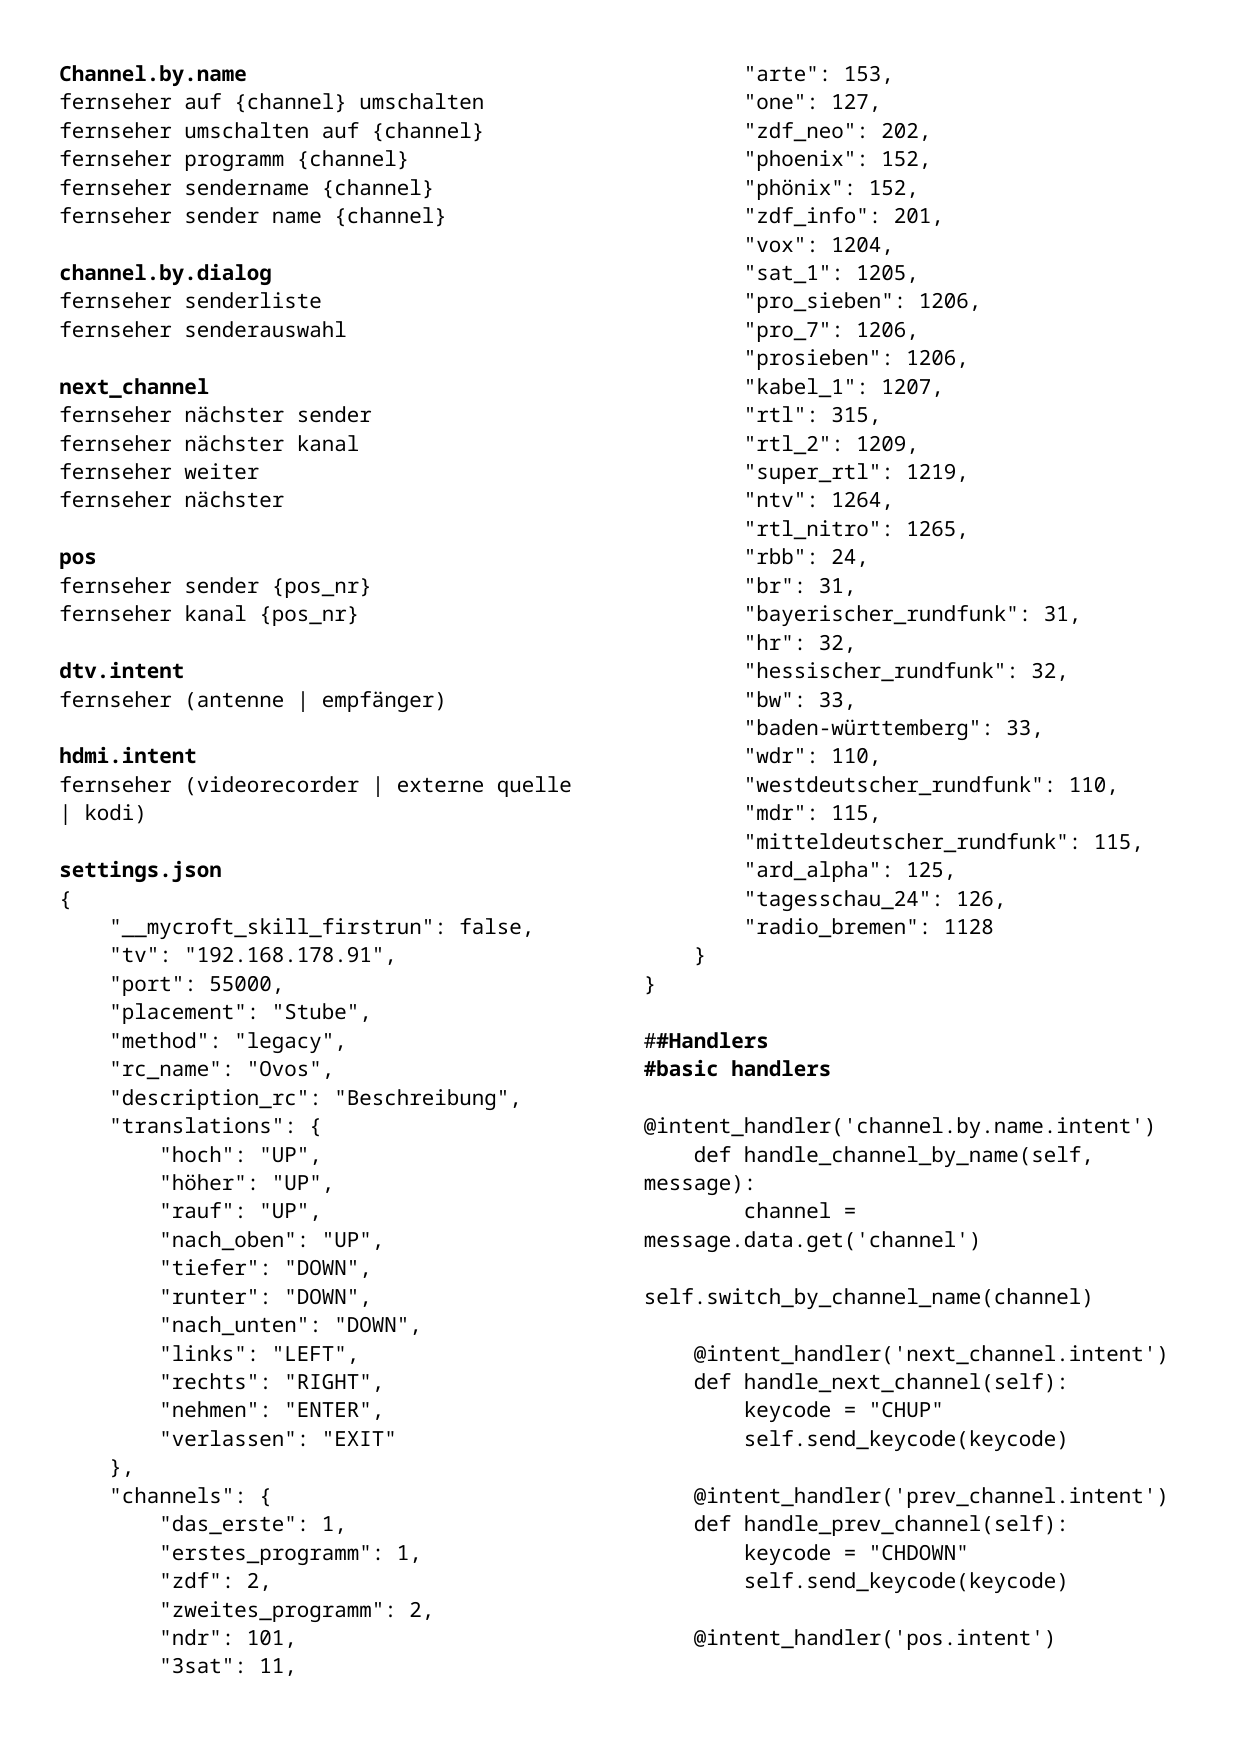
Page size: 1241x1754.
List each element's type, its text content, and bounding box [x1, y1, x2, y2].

text "runter": "DOWN", [59, 1282, 596, 1310]
text "bayerischer_rundfunk": 31, [644, 599, 1181, 628]
text "port": 55000, [59, 969, 596, 997]
text { [59, 884, 596, 912]
text "kabel_1": 1207, [644, 372, 1181, 400]
text fernseher auf {channel} umschalten [59, 87, 596, 116]
text @intent_handler('pos.intent') [644, 1623, 1181, 1652]
text fernseher nächster sender [59, 400, 596, 429]
text fernseher kanal {pos_nr} [59, 599, 596, 628]
text "tv": "192.168.178.91", [59, 941, 596, 969]
text "rc_name": "Ovos", [59, 1054, 596, 1083]
text } [644, 969, 1181, 997]
text "rtl": 315, [644, 400, 1181, 429]
text @intent_handler('prev_channel.intent') [644, 1481, 1181, 1509]
text #basic handlers [644, 1054, 1181, 1083]
text "phoenix": 152, [644, 144, 1181, 173]
text "westdeutscher_rundfunk": 110, [644, 770, 1181, 798]
text "ntv": 1264, [644, 486, 1181, 514]
text fernseher senderliste [59, 287, 596, 315]
text "hoch": "UP", [59, 1140, 596, 1168]
text "verlassen": "EXIT" [59, 1424, 596, 1452]
text fernseher nächster kanal [59, 429, 596, 457]
text "radio_bremen": 1128 [644, 912, 1181, 941]
text "mitteldeutscher_rundfunk": 115, [644, 827, 1181, 855]
text fernseher senderauswahl [59, 315, 596, 343]
text "wdr": 110, [644, 742, 1181, 770]
text "ard_alpha": 125, [644, 855, 1181, 884]
text "phönix": 152, [644, 173, 1181, 201]
text fernseher weiter [59, 457, 596, 486]
text channel = message.data.get('channel') [644, 1197, 1181, 1253]
text "br": 31, [644, 571, 1181, 599]
text next_channel [59, 372, 596, 400]
text self.switch_by_channel_name(channel) [644, 1253, 1181, 1310]
text "mdr": 115, [644, 798, 1181, 827]
text "method": "legacy", [59, 1026, 596, 1054]
text "nach_unten": "DOWN", [59, 1310, 596, 1339]
text "one": 127, [644, 87, 1181, 116]
text "channels": { [59, 1481, 596, 1509]
text "zdf_neo": 202, [644, 116, 1181, 144]
text fernseher nächster [59, 486, 596, 514]
text "zweites_programm": 2, [59, 1595, 596, 1623]
text keycode = "CHDOWN" [644, 1538, 1181, 1566]
text def handle_channel_by_name(self, message): [644, 1140, 1181, 1197]
text "nach_oben": "UP", [59, 1225, 596, 1253]
text self.send_keycode(keycode) [644, 1424, 1181, 1452]
text "arte": 153, [644, 59, 1181, 87]
text "hr": 32, [644, 628, 1181, 656]
text @intent_handler('channel.by.name.intent') [644, 1083, 1181, 1140]
text fernseher (antenne | empfänger) [59, 685, 596, 713]
text fernseher sendername {channel} [59, 173, 596, 201]
text "tiefer": "DOWN", [59, 1253, 596, 1282]
text "höher": "UP", [59, 1168, 596, 1197]
text def handle_next_channel(self): [644, 1367, 1181, 1396]
text "hessischer_rundfunk": 32, [644, 656, 1181, 685]
text channel.by.dialog [59, 258, 596, 287]
text "3sat": 11, [59, 1652, 596, 1680]
text "sat_1": 1205, [644, 258, 1181, 287]
text pos [59, 542, 596, 571]
text "rbb": 24, [644, 542, 1181, 571]
text self.send_keycode(keycode) [644, 1566, 1181, 1595]
text def handle_prev_channel(self): [644, 1509, 1181, 1538]
text Channel.by.name [59, 59, 596, 87]
text @intent_handler('next_channel.intent') [644, 1339, 1181, 1367]
text "nehmen": "ENTER", [59, 1396, 596, 1424]
text fernseher (videorecorder | externe quelle | kodi) [59, 770, 596, 827]
text fernseher sender name {channel} [59, 201, 596, 230]
text "tagesschau_24": 126, [644, 884, 1181, 912]
text "pro_7": 1206, [644, 315, 1181, 343]
text "rtl_nitro": 1265, [644, 514, 1181, 542]
text "rauf": "UP", [59, 1197, 596, 1225]
text "das_erste": 1, [59, 1509, 596, 1538]
text }, [59, 1452, 596, 1481]
text "description_rc": "Beschreibung", [59, 1083, 596, 1111]
text "zdf": 2, [59, 1566, 596, 1595]
text "rechts": "RIGHT", [59, 1367, 596, 1396]
text ##Handlers [644, 1026, 1181, 1054]
text "zdf_info": 201, [644, 201, 1181, 230]
text fernseher umschalten auf {channel} [59, 116, 596, 144]
text fernseher sender {pos_nr} [59, 571, 596, 599]
text "pro_sieben": 1206, [644, 287, 1181, 315]
text "prosieben": 1206, [644, 343, 1181, 372]
text "super_rtl": 1219, [644, 457, 1181, 486]
text keycode = "CHUP" [644, 1396, 1181, 1424]
text settings.json [59, 855, 596, 884]
text "baden-württemberg": 33, [644, 713, 1181, 742]
text "erstes_programm": 1, [59, 1538, 596, 1566]
text "rtl_2": 1209, [644, 429, 1181, 457]
text hdmi.intent [59, 742, 596, 770]
text "__mycroft_skill_firstrun": false, [59, 912, 596, 941]
text "translations": { [59, 1111, 596, 1140]
text fernseher programm {channel} [59, 144, 596, 173]
text "links": "LEFT", [59, 1339, 596, 1367]
text } [644, 941, 1181, 969]
text dtv.intent [59, 656, 596, 685]
text "placement": "Stube", [59, 997, 596, 1026]
text "vox": 1204, [644, 230, 1181, 258]
text "bw": 33, [644, 685, 1181, 713]
text "ndr": 101, [59, 1623, 596, 1652]
